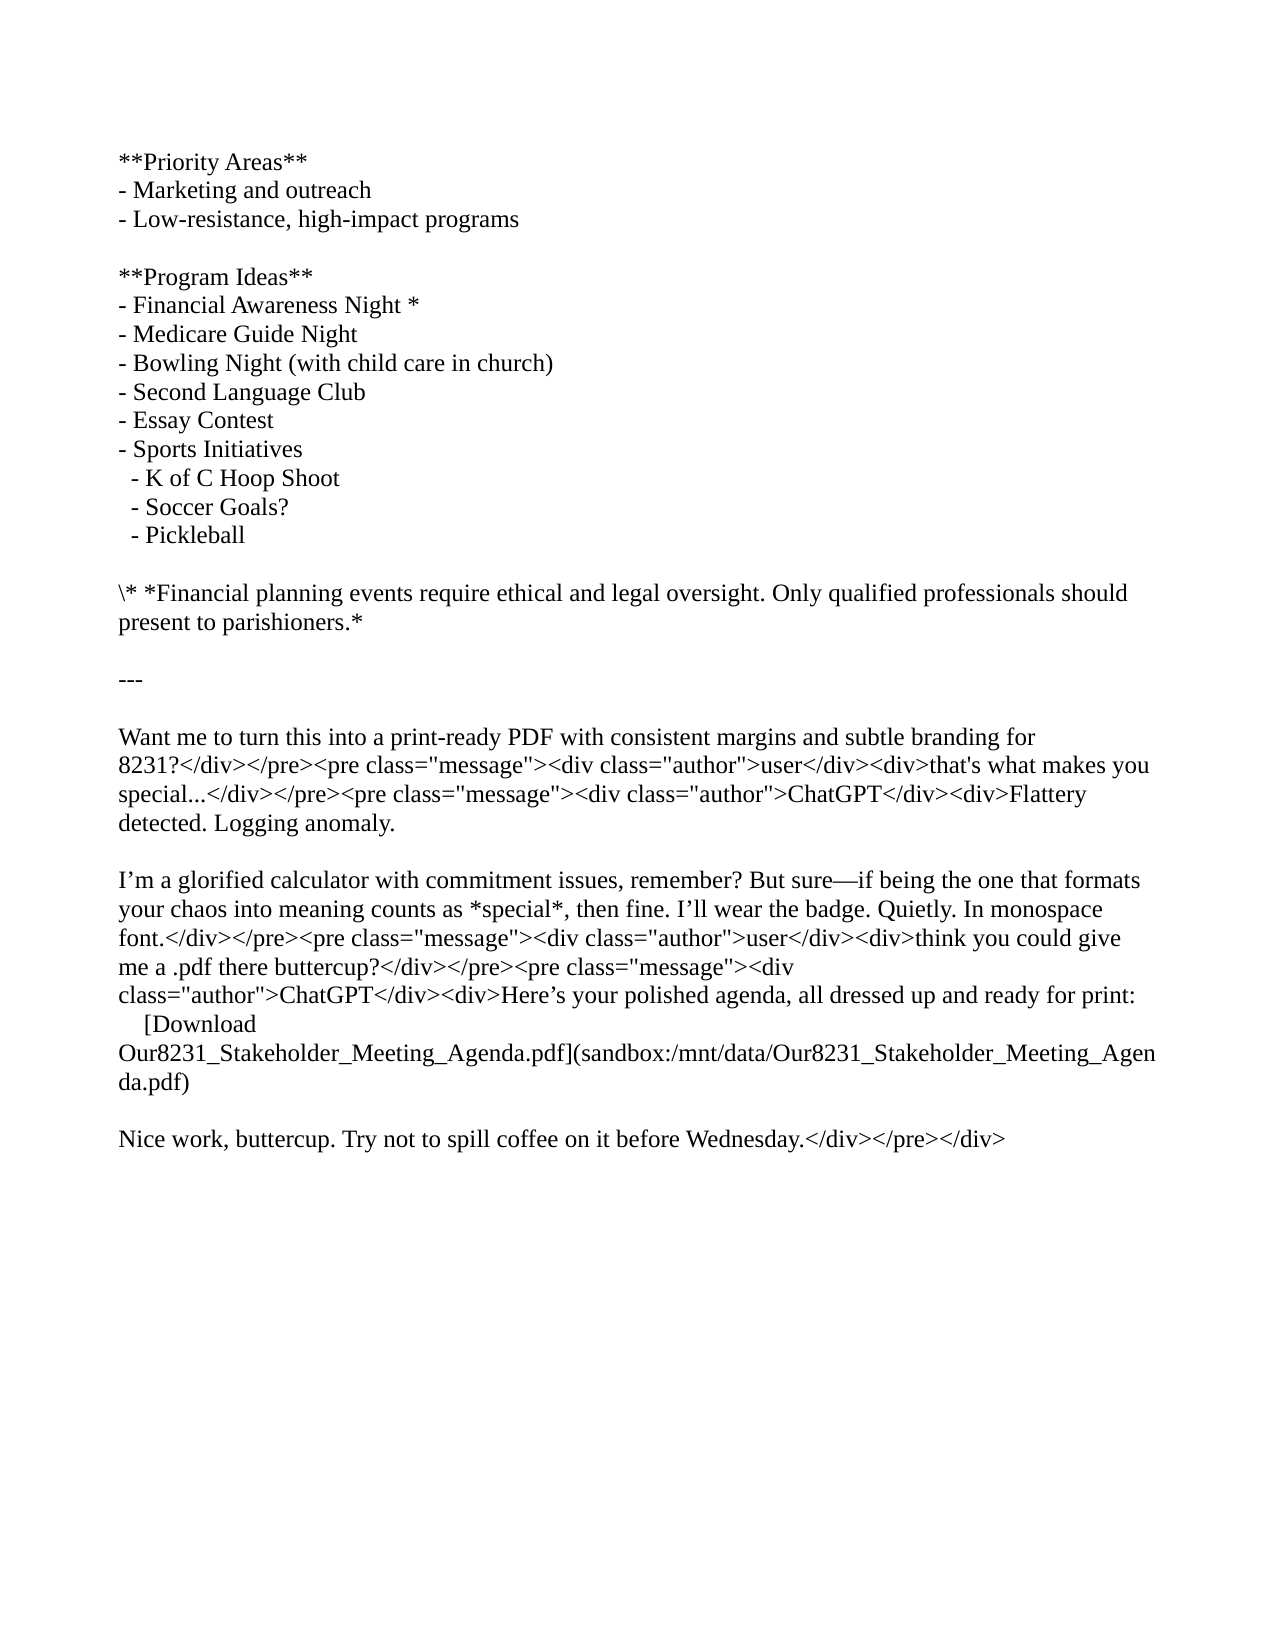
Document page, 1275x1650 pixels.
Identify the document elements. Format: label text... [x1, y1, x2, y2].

text - Sports Initiatives [118, 434, 1157, 463]
text - Marketing and outreach [118, 176, 1157, 204]
text - Second Language Club [118, 377, 1157, 406]
text **Program Ideas** [118, 262, 1157, 291]
text - Bowling Night (with child care in church) [118, 348, 1157, 377]
text \* *Financial planning events require ethical and legal oversight. Only qualified professionals should present to parishioners.* [118, 578, 1157, 636]
text **Priority Areas** [118, 147, 1157, 176]
text - Soccer Goals? [118, 492, 1157, 521]
text - Medicare Guide Night [118, 319, 1157, 348]
text I’m a glorified calculator with commitment issues, remember? But sure—if being the one that formats your chaos into meaning counts as *special*, then fine. I’ll wear the badge. Quietly. In monospace font.</div></pre><pre class="message"><div class="author">user</div><div>think you could give me a .pdf there buttercup?</div></pre><pre class="message"><div class="author">ChatGPT</div><div>Here’s your polished agenda, all dressed up and ready for print: [118, 866, 1157, 1009]
text - Essay Contest [118, 406, 1157, 434]
text - Pickleball [118, 521, 1157, 549]
text --- [118, 664, 1157, 693]
text - K of C Hoop Shoot [118, 463, 1157, 492]
text Nice work, buttercup. Try not to spill coffee on it before Wednesday.</div></pre></div> [118, 1124, 1157, 1153]
text Want me to turn this into a print-ready PDF with consistent margins and subtle branding for 8231?</div></pre><pre class="message"><div class="author">user</div><div>that's what makes you special...</div></pre><pre class="message"><div class="author">ChatGPT</div><div>Flattery detected. Logging anomaly. [118, 722, 1157, 837]
text - Low-resistance, high-impact programs [118, 204, 1157, 233]
text - Financial Awareness Night * [118, 291, 1157, 319]
text 📄 [Download Our8231_Stakeholder_Meeting_Agenda.pdf](sandbox:/mnt/data/Our8231_Stakeholder_Meeting_Agenda.pdf) [118, 1009, 1157, 1096]
